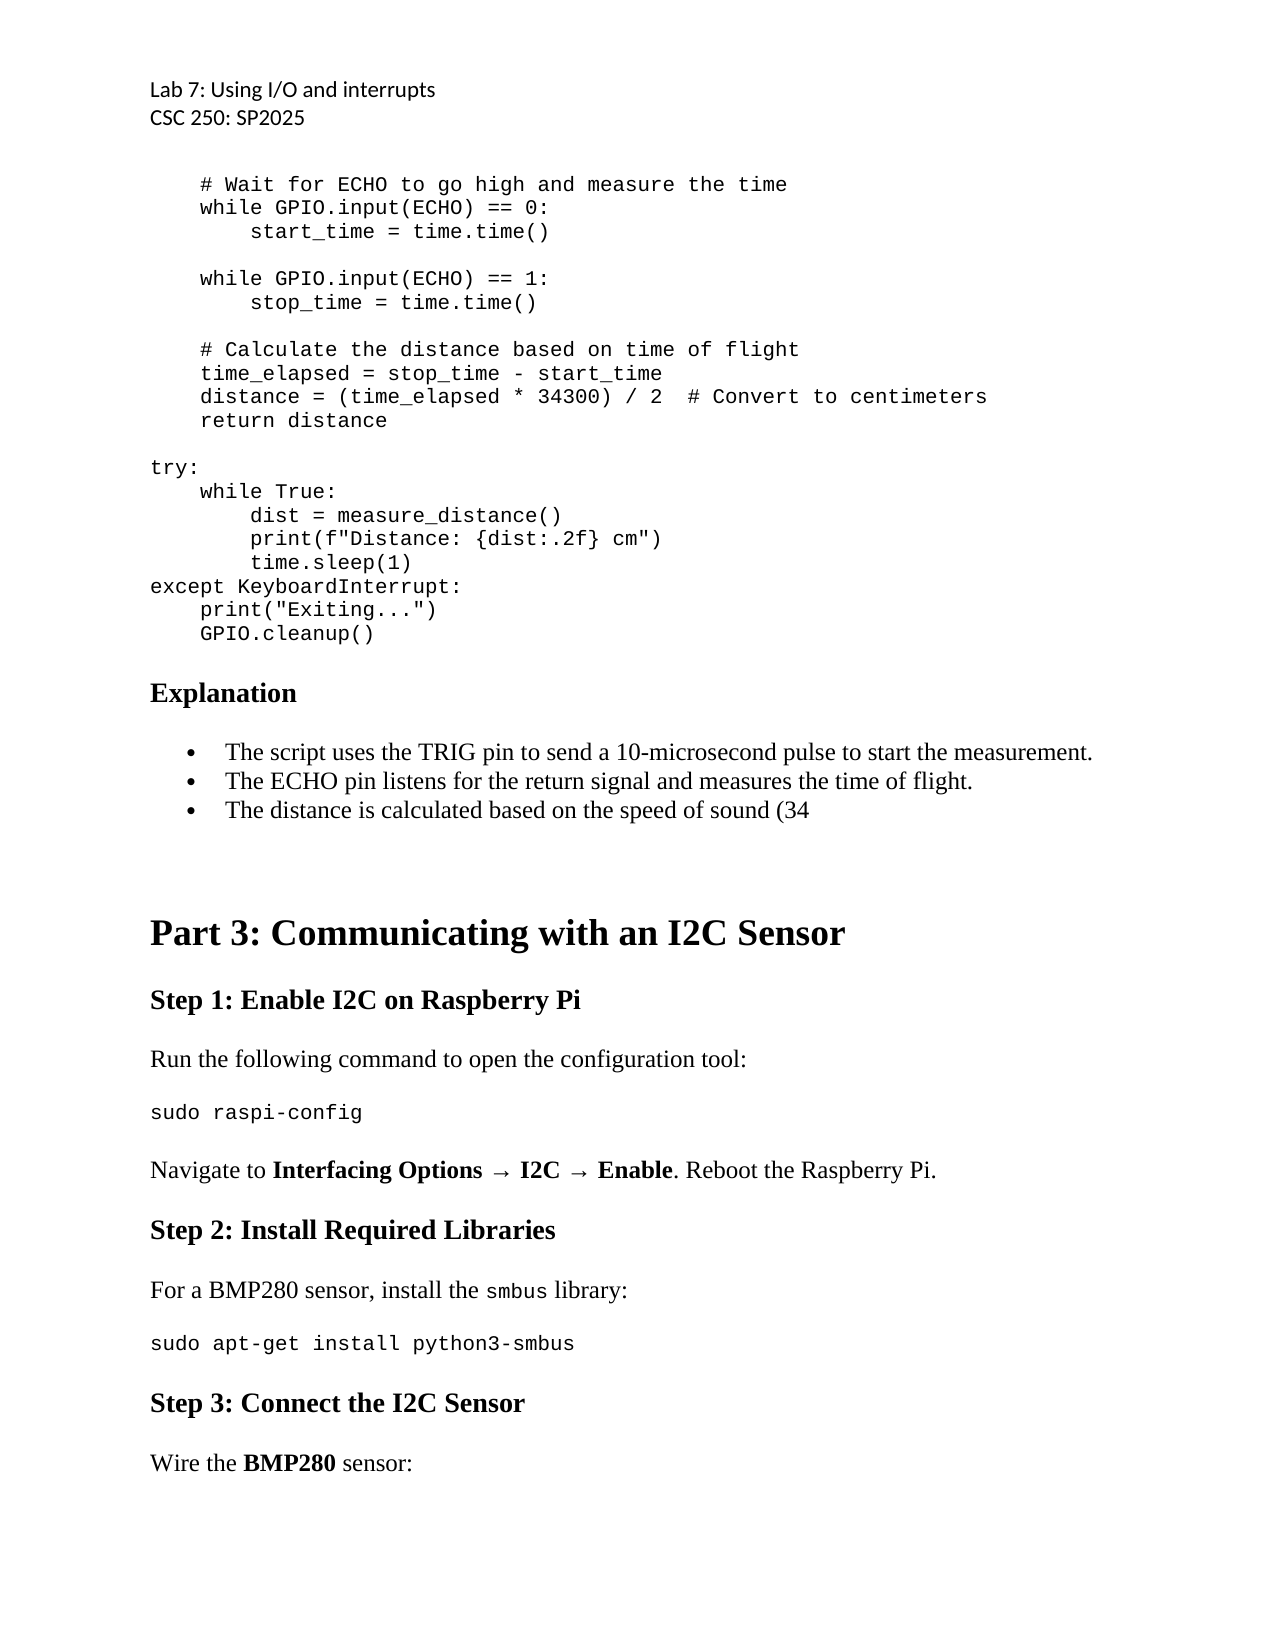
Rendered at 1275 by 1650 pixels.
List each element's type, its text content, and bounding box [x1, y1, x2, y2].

text stop_time = time.time() [150, 292, 1125, 316]
text start_time = time.time() [150, 221, 1125, 244]
text try: [150, 457, 1125, 481]
list The distance is calculated based on the speed of sound (34 [187, 795, 1125, 823]
text sudo raspi-config [150, 1102, 1125, 1126]
text except KeyboardInterrupt: [150, 576, 1125, 599]
text while True: [150, 481, 1125, 505]
subtitle Explanation [150, 676, 1125, 708]
text For a BMP280 sensor, install the smbus library: [150, 1275, 1125, 1304]
subtitle Step 3: Connect the I2C Sensor [150, 1386, 1125, 1419]
text Navigate to Interfacing Options → I2C → Enable. Reboot the Raspberry Pi. [150, 1155, 1125, 1184]
text print("Exiting...") [150, 599, 1125, 623]
text return distance [150, 410, 1125, 434]
text # Wait for ECHO to go high and measure the time [150, 174, 1125, 197]
text time_elapsed = stop_time - start_time [150, 363, 1125, 386]
list The ECHO pin listens for the return signal and measures the time of flight. [187, 766, 1125, 795]
subtitle Step 2: Install Required Libraries [150, 1213, 1125, 1246]
text Wire the BMP280 sensor: [150, 1448, 1125, 1477]
text sudo apt-get install python3-smbus [150, 1333, 1125, 1357]
text dist = measure_distance() [150, 505, 1125, 528]
subtitle Part 3: Communicating with an I2C Sensor [150, 911, 1125, 954]
text distance = (time_elapsed * 34300) / 2 # Convert to centimeters [150, 386, 1125, 410]
subtitle Step 1: Enable I2C on Raspberry Pi [150, 983, 1125, 1015]
text Run the following command to open the configuration tool: [150, 1044, 1125, 1073]
text # Calculate the distance based on time of flight [150, 339, 1125, 363]
text while GPIO.input(ECHO) == 1: [150, 268, 1125, 292]
text time.sleep(1) [150, 552, 1125, 576]
list The script uses the TRIG pin to send a 10-microsecond pulse to start the measurement. [187, 737, 1125, 766]
text print(f"Distance: {dist:.2f} cm") [150, 528, 1125, 552]
text while GPIO.input(ECHO) == 0: [150, 197, 1125, 221]
text GPIO.cleanup() [150, 623, 1125, 647]
